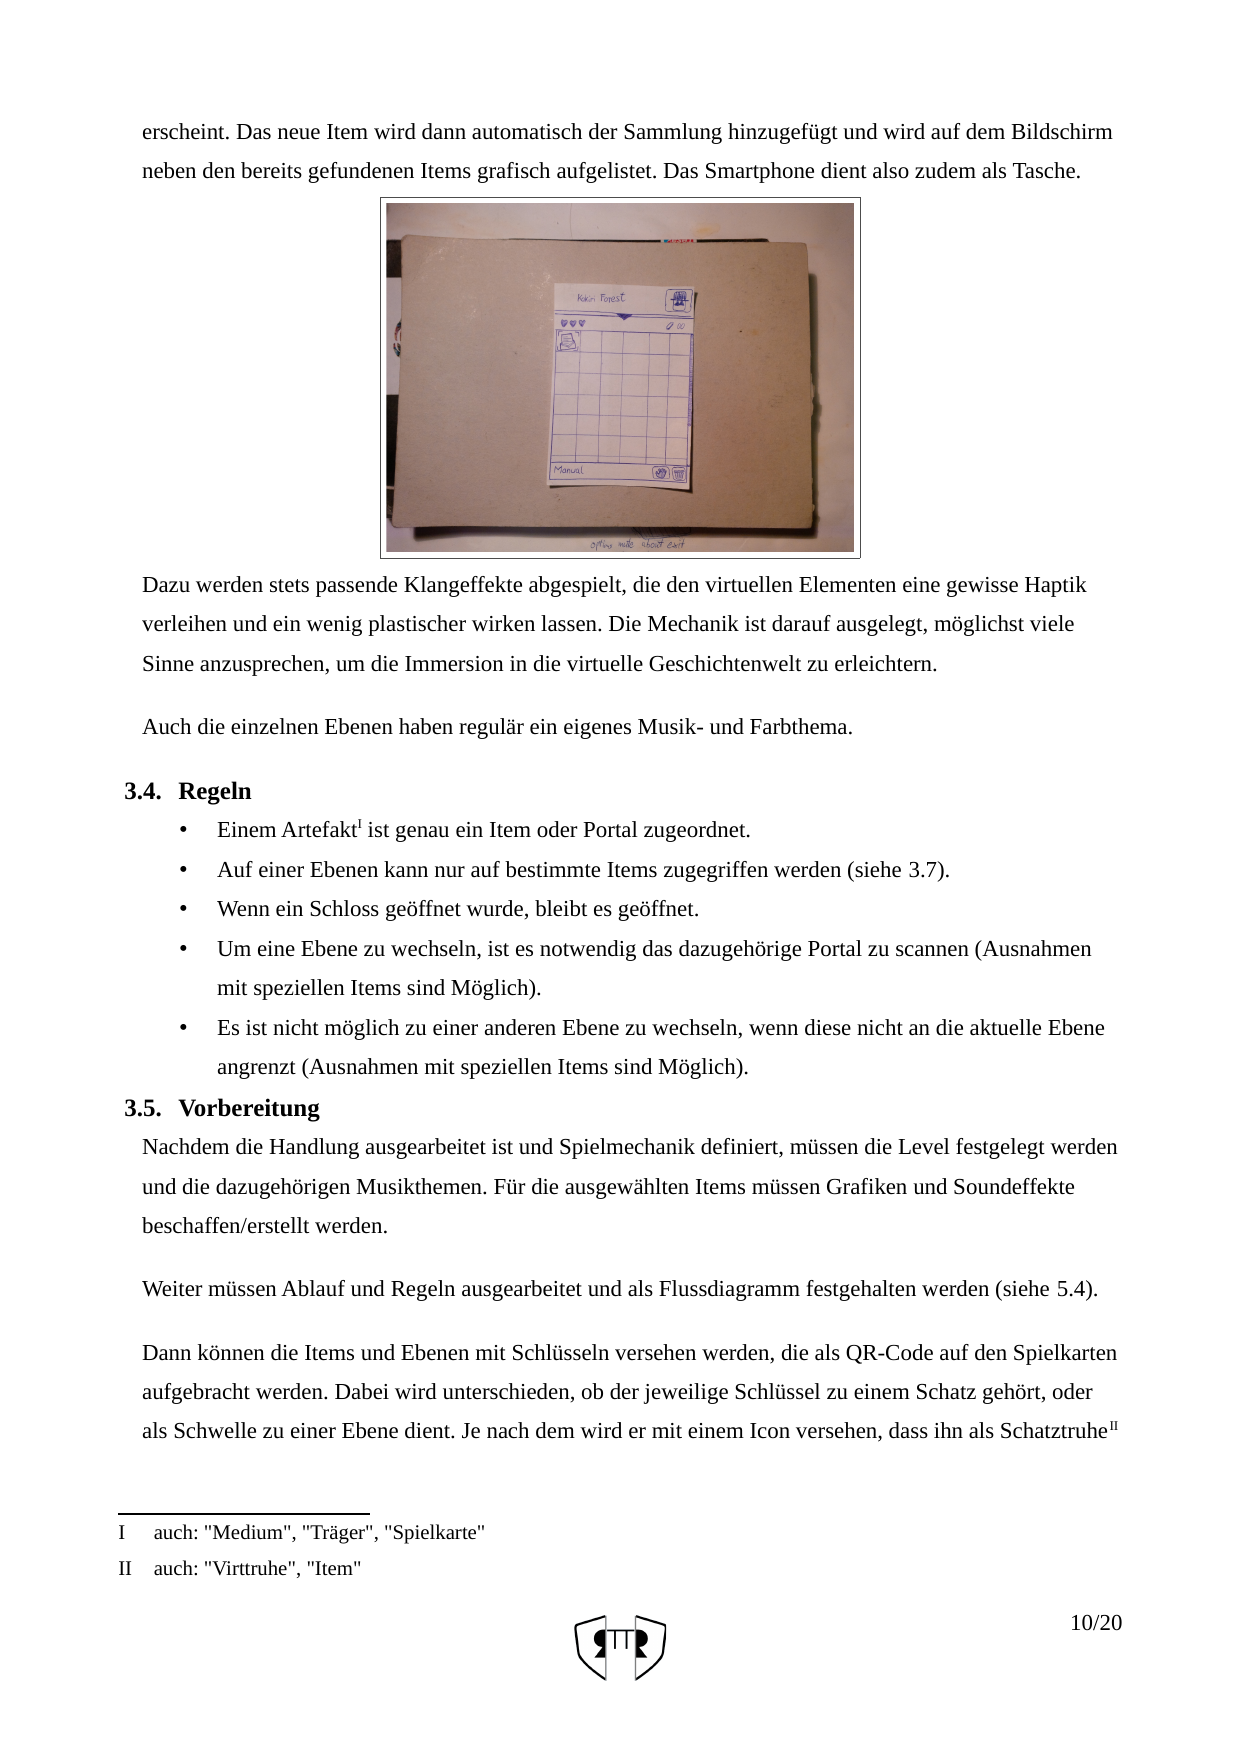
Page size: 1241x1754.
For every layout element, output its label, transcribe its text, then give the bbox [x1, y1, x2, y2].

picture [386, 203, 854, 552]
text auch: "Virttruhe", "Item" [118, 1556, 1122, 1580]
text Nachdem die Handlung ausgearbeitet ist und Spielmechanik definiert, müssen die Level festgelegt werden und die dazugehörigen Musikthemen. Für die ausgewählten Items müssen Grafiken und Soundeffekte beschaffen/erstellt werden. [142, 1133, 1122, 1239]
list Es ist nicht möglich zu einer anderen Ebene zu wechseln, wenn diese nicht an die aktuelle Ebene angrenzt (Ausnahmen mit speziellen Items sind Möglich). [179, 1014, 1122, 1080]
list Wenn ein Schloss geöffnet wurde, bleibt es geöffnet. [179, 896, 1122, 922]
text [381, 198, 860, 558]
list Auf einer Ebenen kann nur auf bestimmte Items zugegriffen werden (siehe 3.7). [179, 856, 1122, 882]
picture [574, 1615, 667, 1681]
text erscheint. Das neue Item wird dann automatisch der Sammlung hinzugefügt und wird auf dem Bildschirm neben den bereits gefundenen Items grafisch aufgelistet. Das Smartphone dient also zudem als Tasche. [142, 118, 1122, 184]
text Auch die einzelnen Ebenen haben regulär ein eigenes Musik- und Farbthema. [142, 713, 1122, 739]
list auch: "Medium", "Träger", "Spielkarte" [118, 1520, 1122, 1544]
list Einem Artefakt ist genau ein Item oder Portal zugeordnet. [179, 817, 1122, 843]
list Um eine Ebene zu wechseln, ist es notwendig das dazugehörige Portal zu scannen (Ausnahmen mit speziellen Items sind Möglich). [179, 935, 1122, 1001]
text Weiter müssen Ablauf und Regeln ausgearbeitet und als Flussdiagramm festgehalten werden (siehe 5.4). [142, 1276, 1122, 1302]
text Dazu werden stets passende Klangeffekte abgespielt, die den virtuellen Elementen eine gewisse Haptik verleihen und ein wenig plastischer wirken lassen. Die Mechanik ist darauf ausgelegt, möglichst viele Sinne anzusprechen, um die Immersion in die virtuelle Geschichtenwelt zu erleichtern. [142, 221, 1122, 676]
subtitle Vorbereitung [124, 1093, 1122, 1122]
text Dann können die Items und Ebenen mit Schlüsseln versehen werden, die als QR-Code auf den Spielkarten aufgebracht werden. Dabei wird unterschieden, ob der jeweilige Schlüssel zu einem Schatz gehört, oder als Schwelle zu einer Ebene dient. Je nach dem wird er mit einem Icon versehen, dass ihn als Schatztruhe oder Portal kennzeichnet (erweitert auch eine ???-Kennzeichnung). [142, 1339, 1122, 1444]
subtitle Regeln [124, 776, 1122, 805]
